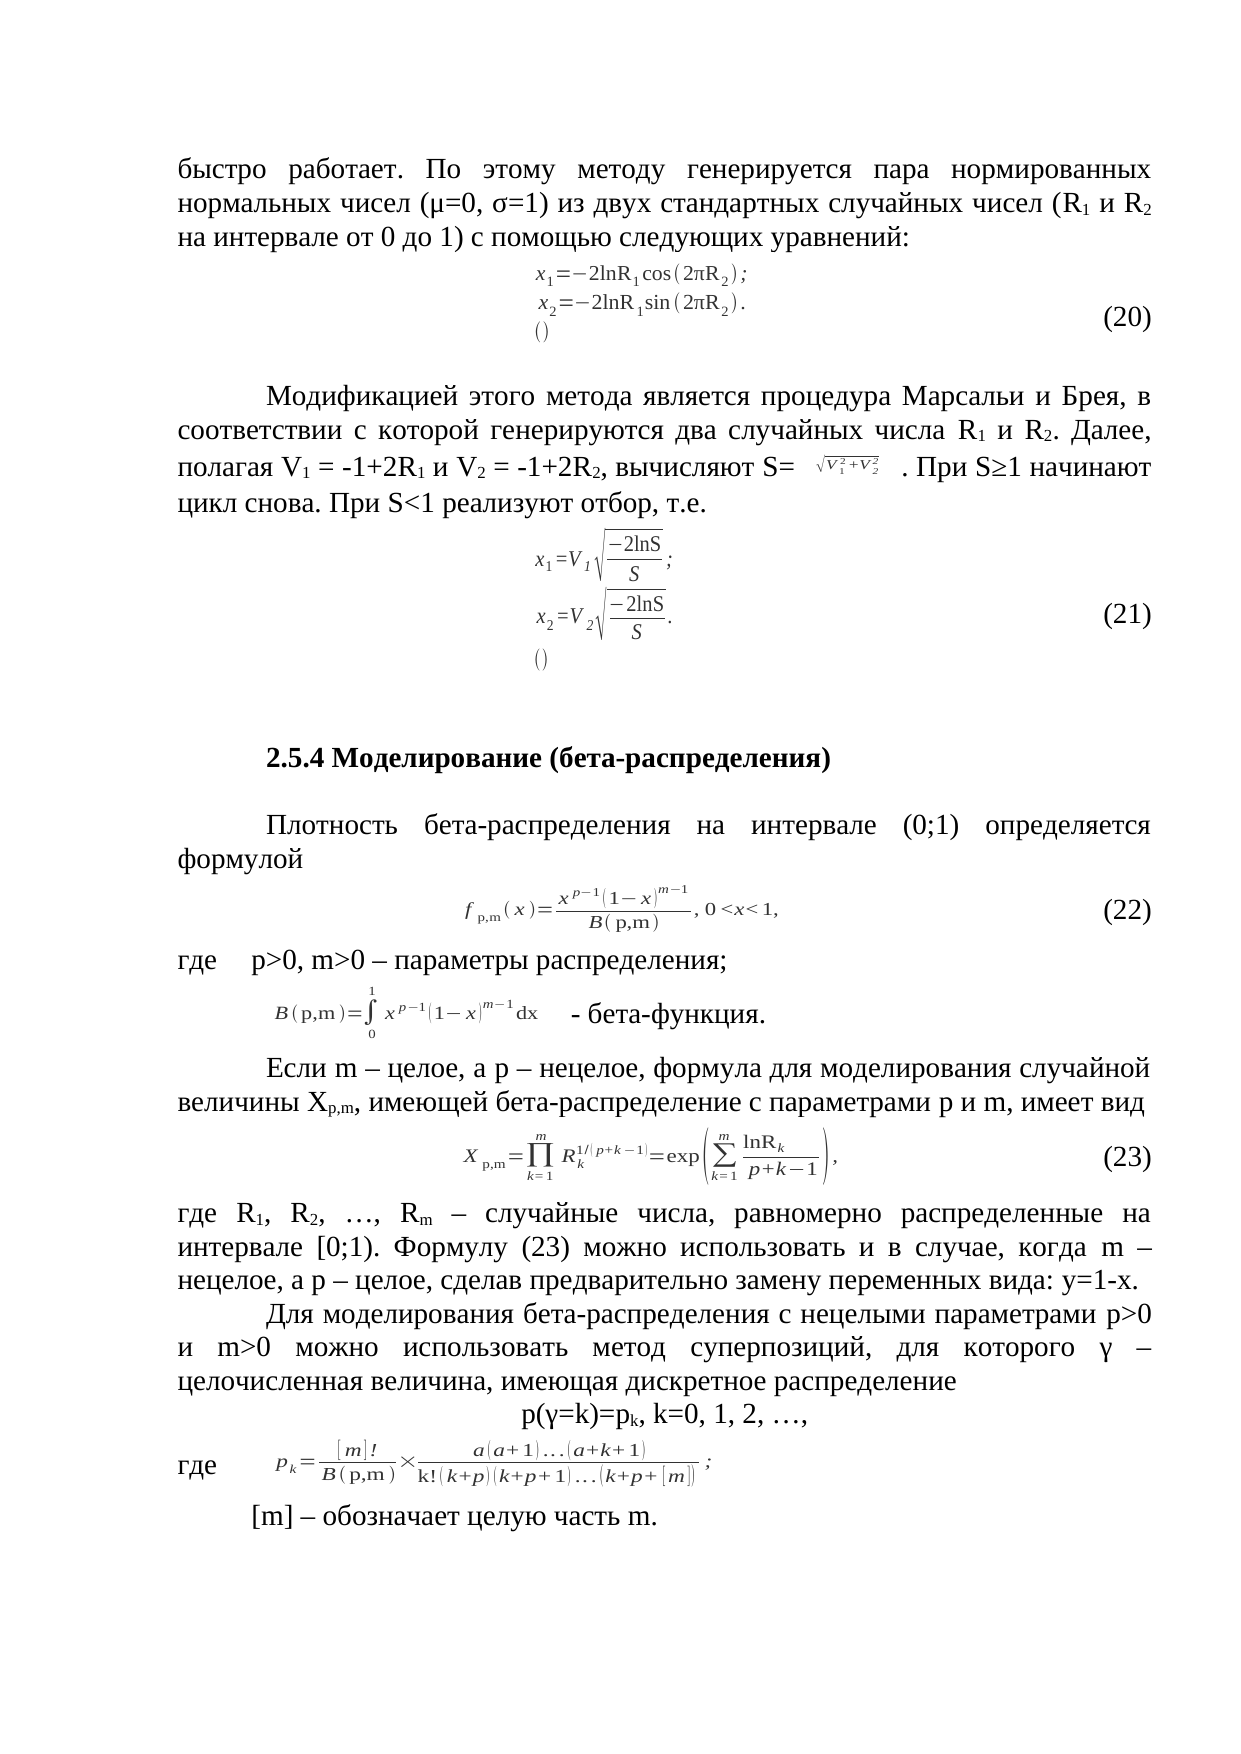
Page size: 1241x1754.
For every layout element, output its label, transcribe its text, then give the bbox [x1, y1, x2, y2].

text где p>0, m>0 – параметры распределения; [177, 942, 1152, 976]
text (21) [699, 519, 1152, 707]
text Модификацией этого метода является процедура Марсальи и Брея, в соответствии с которой генерируются два случайных числа R1 и R2. Далее, полагая V1 = -1+2R1 и V2 = -1+2R2, вычисляют S=. При S≥1 начинают цикл снова. При S<1 реализуют отбор, т.е. [177, 378, 1152, 519]
text [177, 976, 251, 1050]
text [177, 519, 512, 707]
text [177, 1117, 438, 1195]
text Для моделирования бета-распределения с нецелыми параметрами p>0 и m>0 можно использовать метод суперпозиций, для которого γ –целочисленная величина, имеющая дискретное распределение [177, 1296, 1152, 1397]
text Плотность бета-распределения на интервале (0;1) определяется формулой [177, 807, 1152, 874]
text [736, 1430, 1152, 1498]
text Если m – целое, а p – нецелое, формула для моделирования случайной величины Xp,m, имеющей бета-распределение с параметрами p и m, имеет вид [177, 1050, 1152, 1117]
text 2.5.4 Моделирование (бета-распределения) [177, 740, 1152, 774]
text (22) [803, 874, 1152, 942]
text где [177, 1430, 251, 1498]
text [177, 252, 512, 378]
text p(γ=k)=pk, k=0, 1, 2, …, [177, 1397, 1152, 1430]
text (23) [863, 1117, 1152, 1195]
text где R1, R2, …, Rm – случайные числа, равномерно распределенные на интервале [0;1). Формулу (23) можно использовать и в случае, когда m – нецелое, а p – целое, сделав предварительно замену переменных вида: y=1-x. [177, 1195, 1152, 1296]
text [m] – обозначает целую часть m. [177, 1498, 1152, 1531]
text [177, 874, 438, 942]
text быстро работает. По этому методу генерируется пара нормированных нормальных чисел (μ=0, σ=1) из двух стандартных случайных чисел (R1 и R2 на интервале от 0 до 1) с помощью следующих уравнений: [177, 152, 1152, 252]
text (20) [774, 252, 1152, 378]
text - бета-функция. [563, 976, 1152, 1050]
